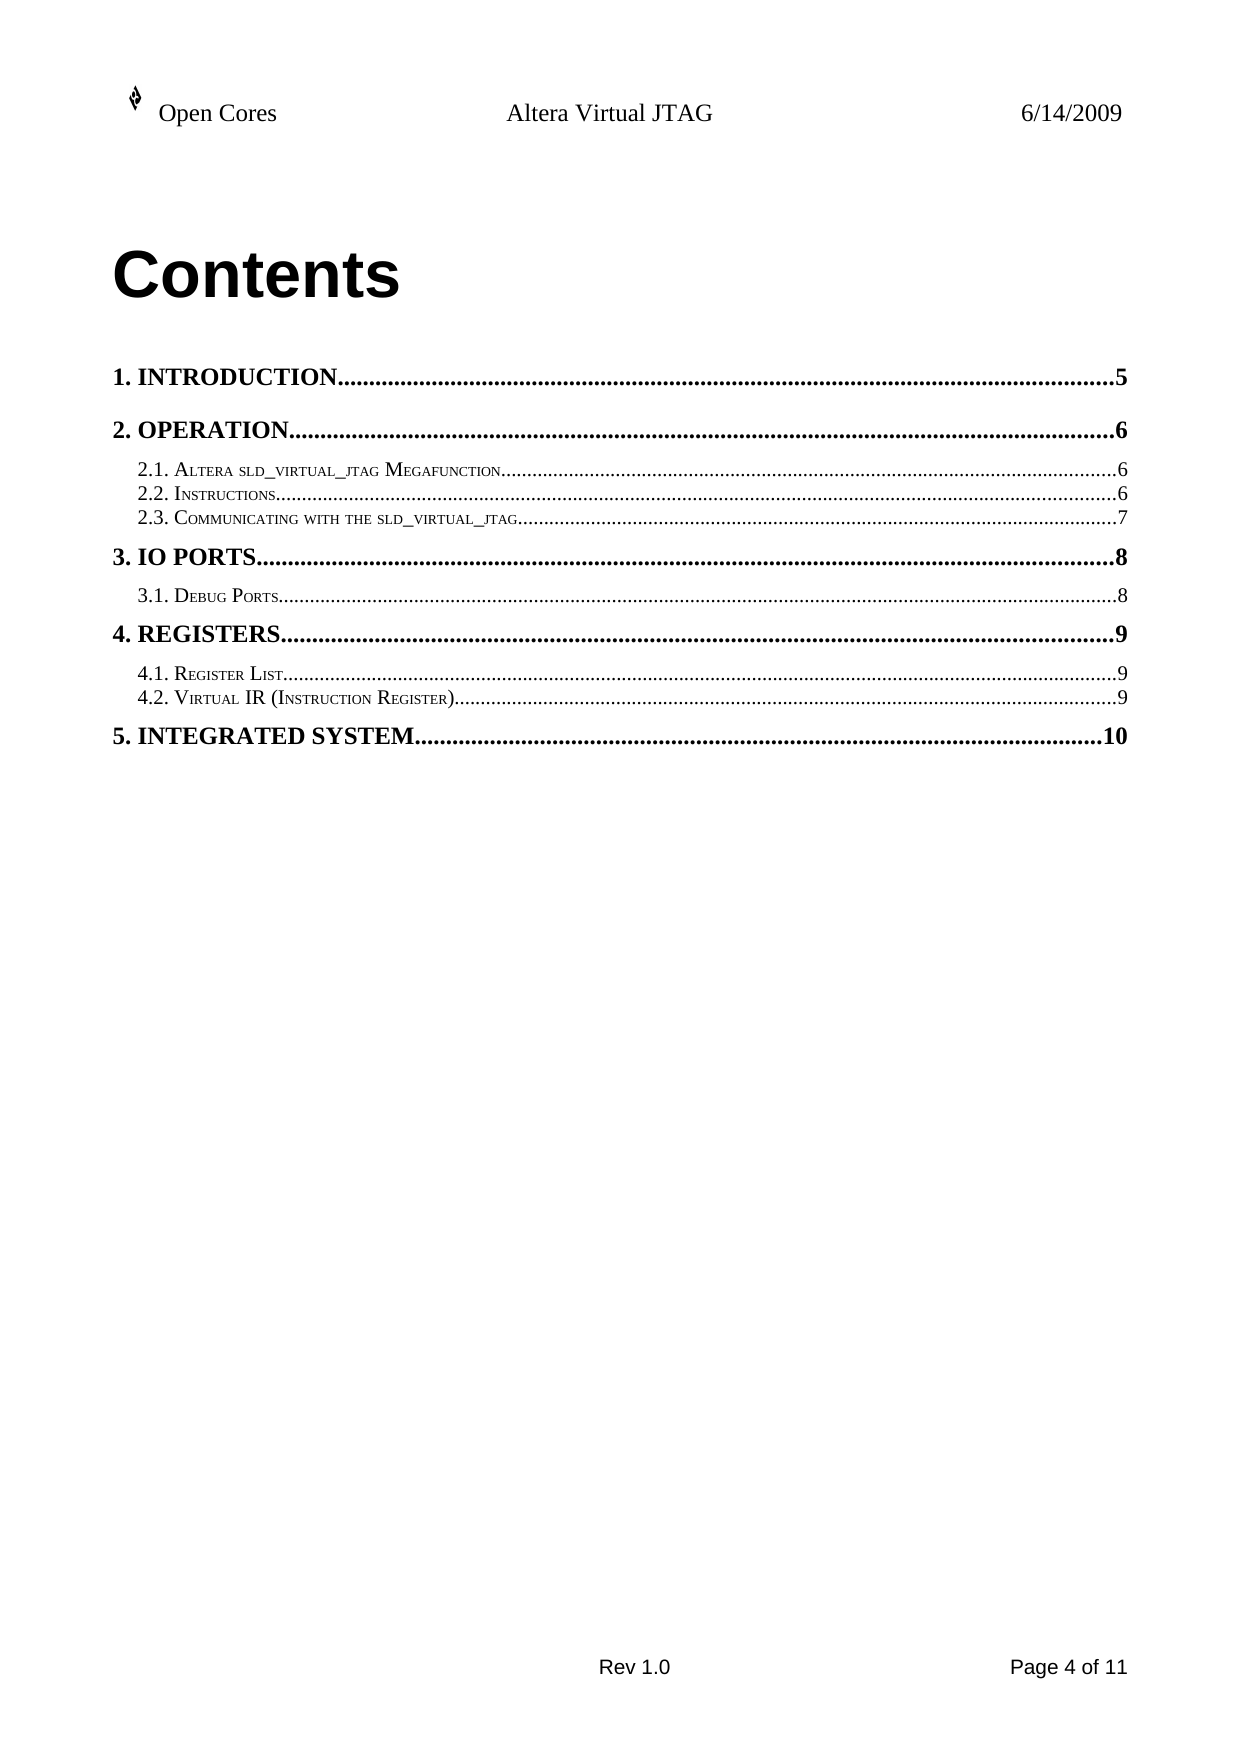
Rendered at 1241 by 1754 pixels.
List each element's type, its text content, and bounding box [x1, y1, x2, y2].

text 3.1. Debug Ports 8 [137, 583, 1128, 607]
text 1. Introduction 5 [112, 362, 1128, 391]
text 2.3. Communicating with the sld_virtual_jtag 7 [137, 505, 1128, 529]
text 4.1. Register List 9 [137, 661, 1128, 685]
subtitle Contents [112, 235, 1128, 312]
text 2.2. Instructions 6 [137, 481, 1128, 505]
text 4. Registers 9 [112, 619, 1128, 648]
text 4.2. Virtual IR (Instruction Register) 9 [137, 685, 1128, 709]
text 5. Integrated System 10 [112, 721, 1128, 750]
text 2. Operation 6 [112, 416, 1128, 444]
text 2.1. Altera sld_virtual_jtag Megafunction 6 [137, 457, 1128, 481]
text 3. IO Ports 8 [112, 542, 1128, 570]
